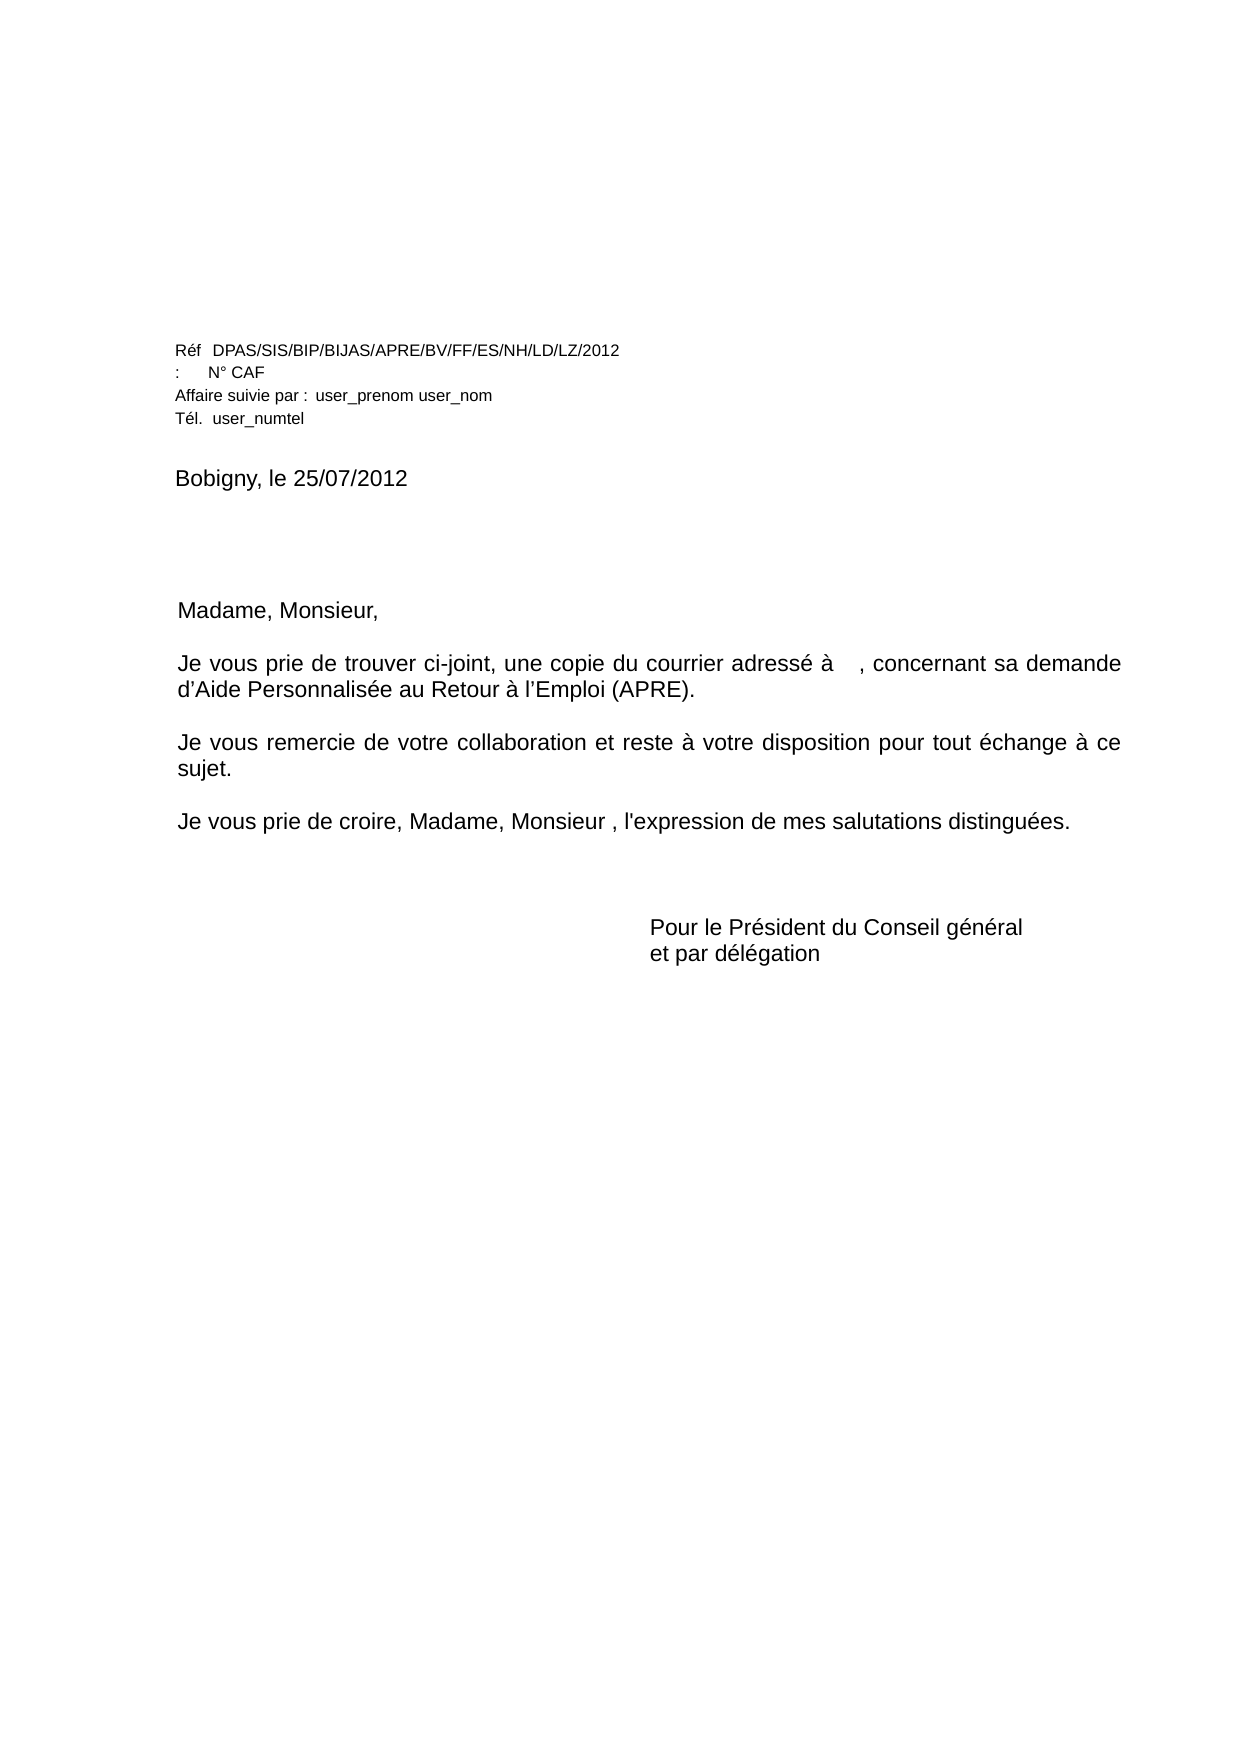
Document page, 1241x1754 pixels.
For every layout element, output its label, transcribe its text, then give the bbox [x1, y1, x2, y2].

table_cell Affaire suivie par : [175, 384, 315, 406]
table_cell [175, 429, 620, 452]
text et par délégation [649, 940, 1122, 966]
table_cell Bobigny, le 25/07/2012 [175, 465, 1123, 492]
table_cell user_prenom user_nom [315, 384, 620, 406]
text Je vous prie de croire, Madame, Monsieur , l'expression de mes salutations distinguées. [177, 808, 1122, 834]
table_cell DPAS/SIS/BIP/BIJAS/APRE/BV/FF/ES/NH/LD/LZ/2012 N° CAF [208, 338, 620, 383]
text Je vous prie de trouver ci-joint, une copie du courrier adressé à , concernant sa demande d’Aide Personnalisée au Retour à l’Emploi (APRE). [177, 650, 1122, 703]
table_header [620, 321, 650, 452]
text Madame, Monsieur, [177, 597, 1122, 623]
table_cell Tél. : [175, 406, 208, 429]
table_cell Réf : [175, 338, 208, 383]
table_cell [175, 452, 1123, 465]
text Pour le Président du Conseil général [649, 913, 1122, 940]
table_cell user_numtel [208, 406, 620, 429]
text Je vous remercie de votre collaboration et reste à votre disposition pour tout échange à ce sujet. [177, 729, 1122, 782]
table_header [175, 321, 620, 338]
table_header [650, 321, 1123, 452]
